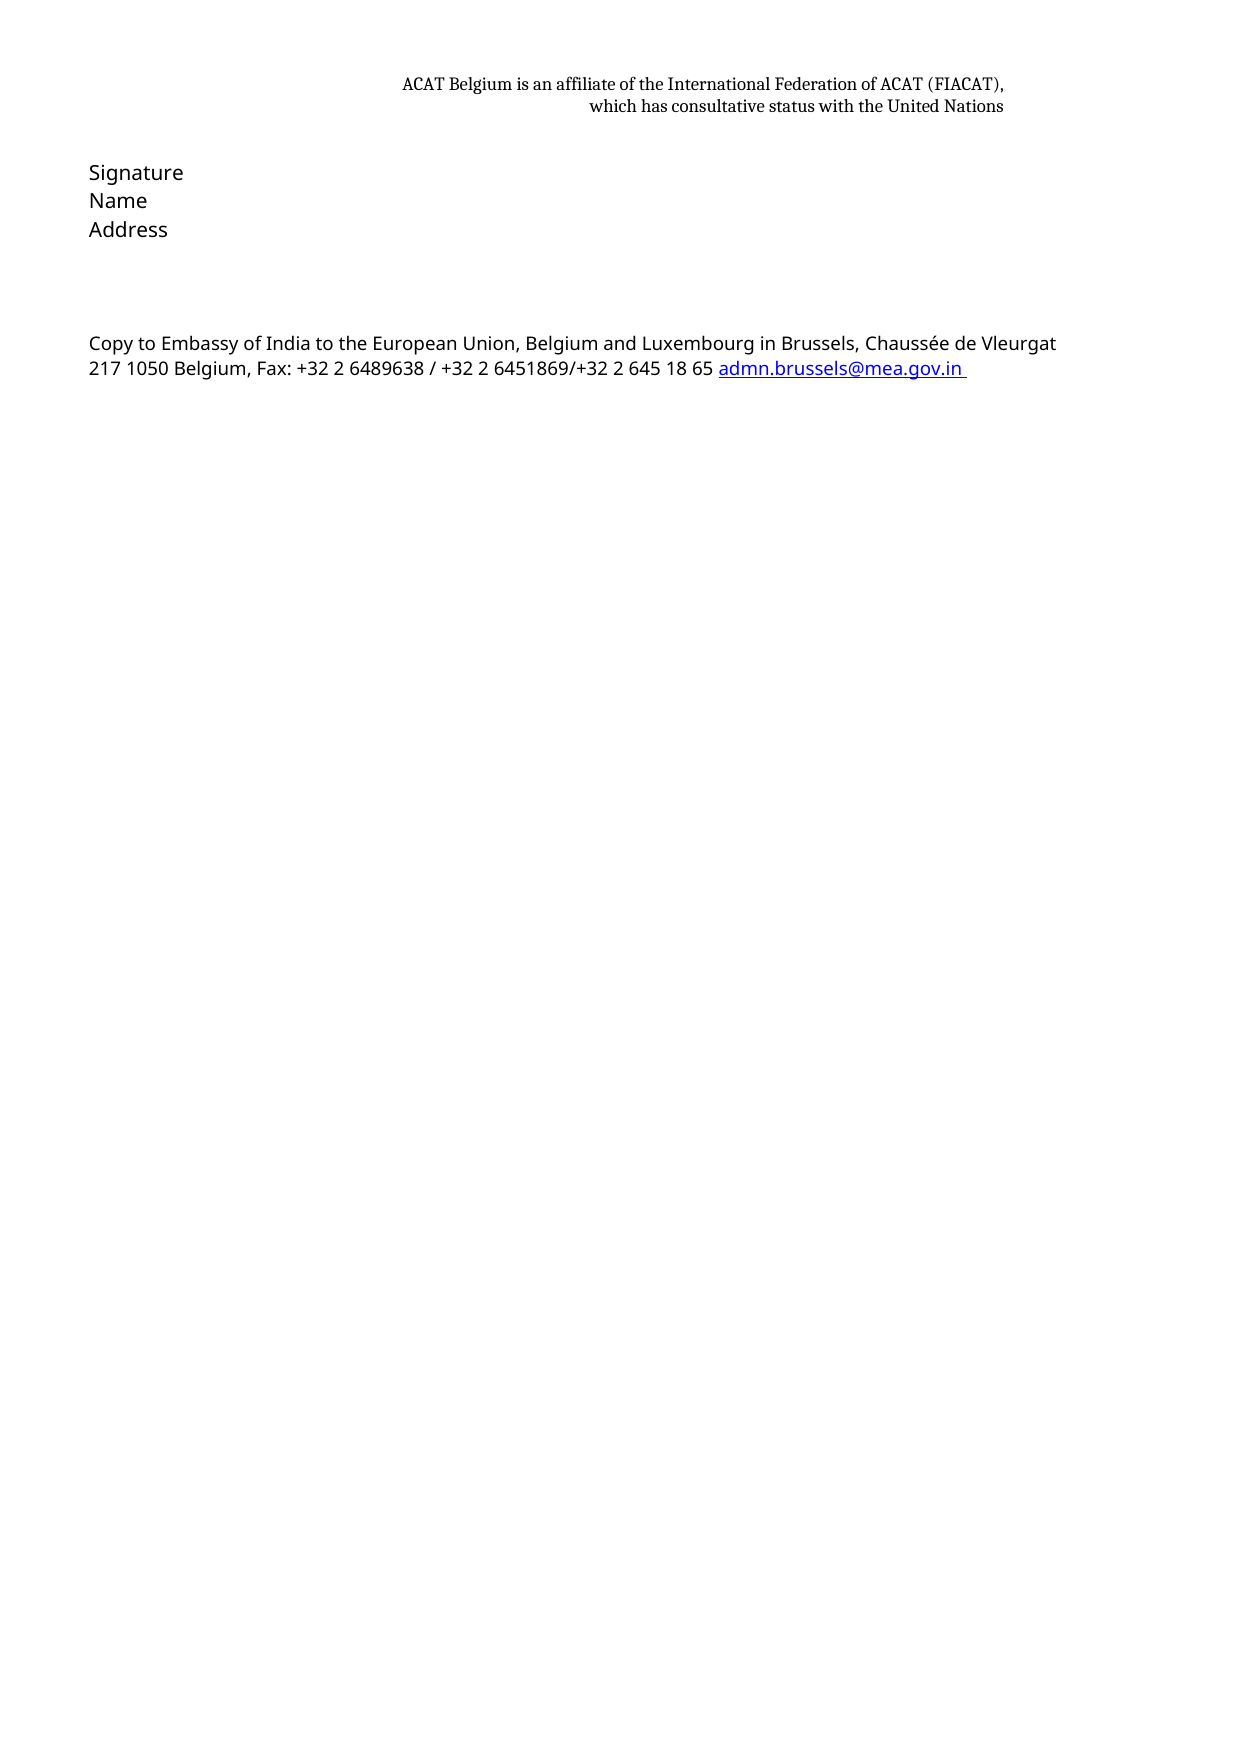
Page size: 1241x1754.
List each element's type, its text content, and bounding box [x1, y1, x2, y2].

text Signature [89, 158, 1092, 187]
text Address [89, 215, 1092, 243]
text Name [89, 187, 1092, 215]
text Copy to Embassy of India to the European Union, Belgium and Luxembourg in Brussels, Chaussée de Vleurgat 217 1050 Belgium, Fax: +32 2 6489638 / +32 2 6451869/+32 2 645 18 65 admn.brussels@mea.gov.in [89, 330, 1092, 381]
